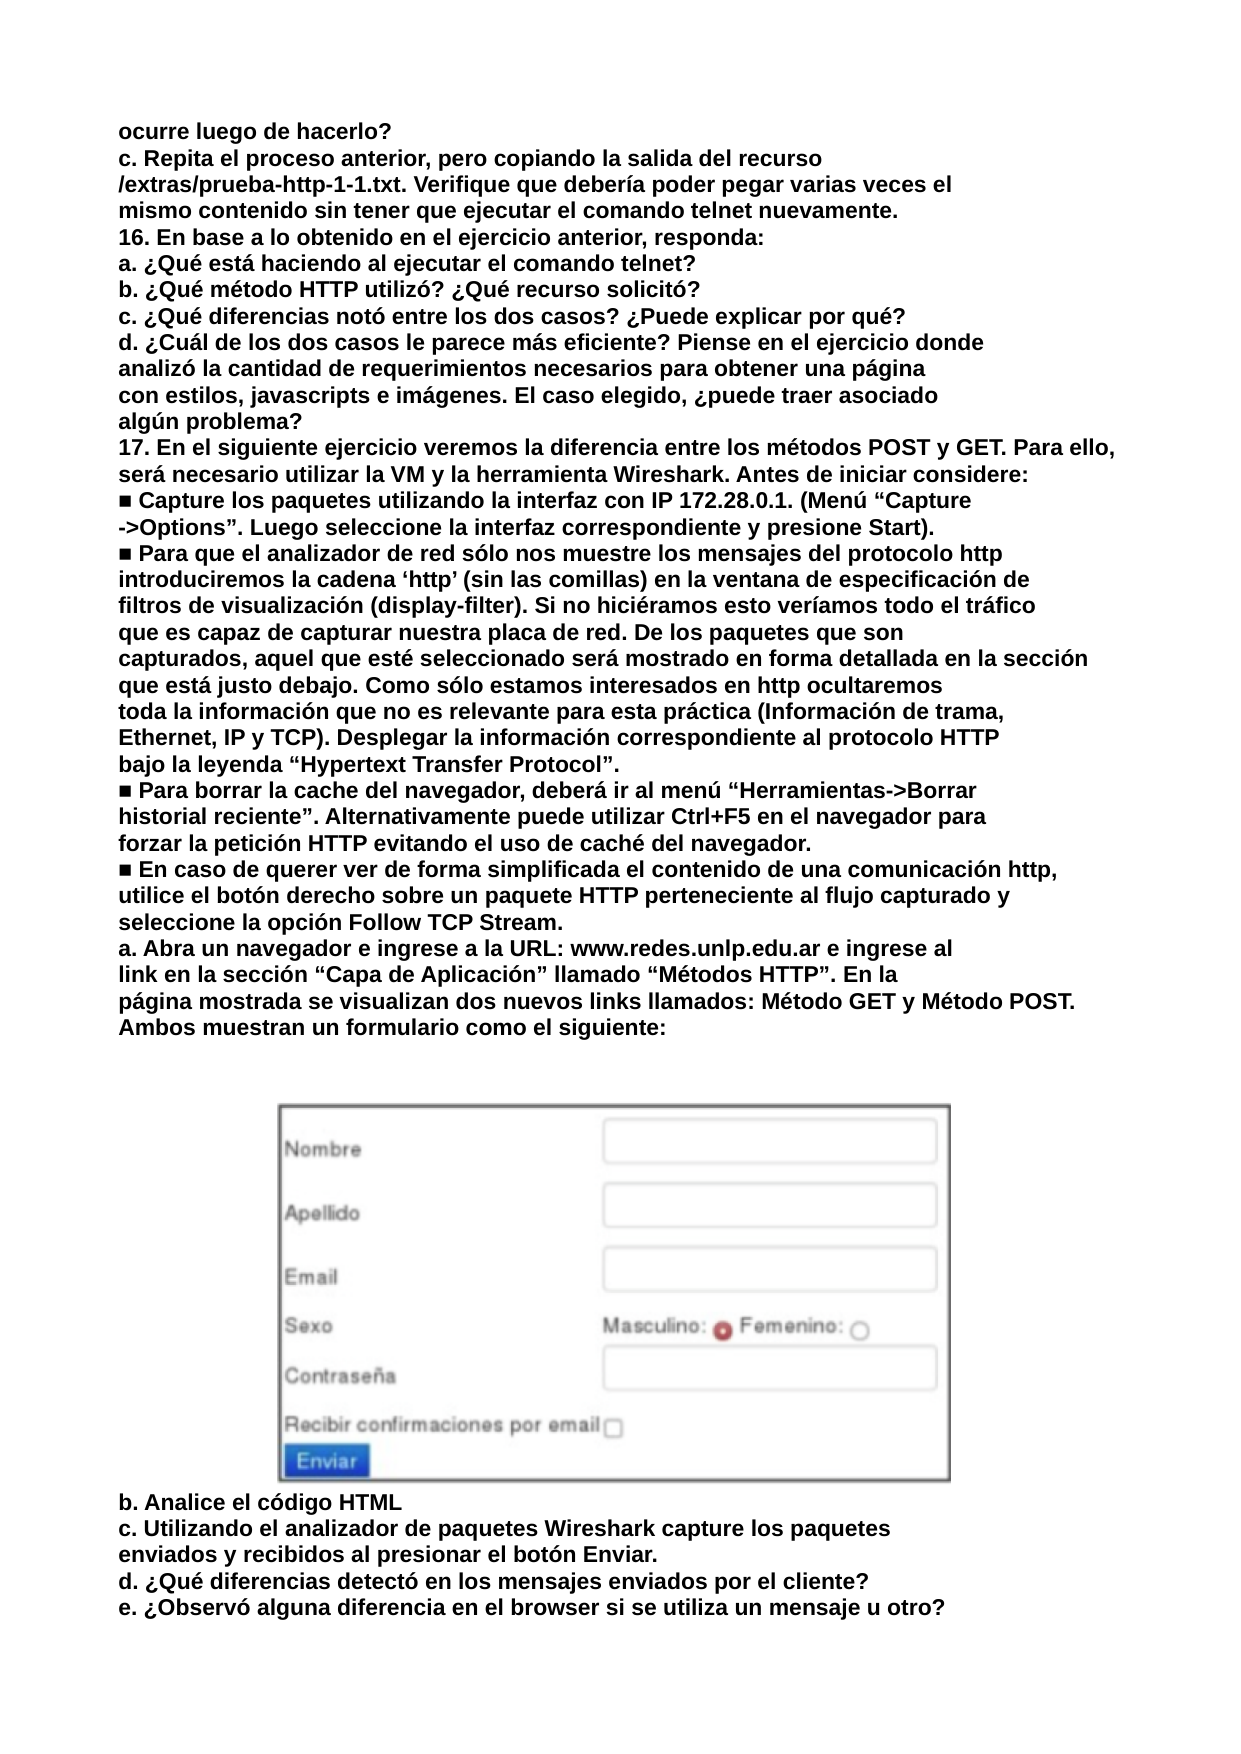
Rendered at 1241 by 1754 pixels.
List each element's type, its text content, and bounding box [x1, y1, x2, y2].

text d. ¿Qué diferencias detectó en los mensajes enviados por el cliente? [118, 1568, 1122, 1594]
text b. Analice el código HTML [118, 1096, 1122, 1515]
text algún problema? [118, 408, 1122, 434]
text mismo contenido sin tener que ejecutar el comando telnet nuevamente. [118, 197, 1122, 223]
text c. ¿Qué diferencias notó entre los dos casos? ¿Puede explicar por qué? [118, 303, 1122, 329]
text toda la información que no es relevante para esta práctica (Información de trama, [118, 698, 1122, 724]
text forzar la petición HTTP evitando el uso de caché del navegador. [118, 830, 1122, 856]
text bajo la leyenda “Hypertext Transfer Protocol”. [118, 751, 1122, 777]
text analizó la cantidad de requerimientos necesarios para obtener una página [118, 355, 1122, 382]
text c. Repita el proceso anterior, pero copiando la salida del recurso [118, 144, 1122, 171]
text introduciremos la cadena ‘http’ (sin las comillas) en la ventana de especificación de [118, 566, 1122, 592]
text 17. En el siguiente ejercicio veremos la diferencia entre los métodos POST y GET. Para ello, [118, 434, 1122, 461]
text seleccione la opción Follow TCP Stream. [118, 909, 1122, 935]
text utilice el botón derecho sobre un paquete HTTP perteneciente al flujo capturado y [118, 882, 1122, 909]
text ■ Para que el analizador de red sólo nos muestre los mensajes del protocolo http [118, 540, 1122, 566]
text ■ Para borrar la cache del navegador, deberá ir al menú “Herramientas->Borrar [118, 777, 1122, 803]
picture [273, 1100, 957, 1489]
text ->Options”. Luego seleccione la interfaz correspondiente y presione Start). [118, 513, 1122, 540]
text filtros de visualización (display-filter). Si no hiciéramos esto veríamos todo el tráfico [118, 592, 1122, 619]
text que es capaz de capturar nuestra placa de red. De los paquetes que son [118, 619, 1122, 645]
text será necesario utilizar la VM y la herramienta Wireshark. Antes de iniciar considere: [118, 461, 1122, 487]
text /extras/prueba-http-1-1.txt. Verifique que debería poder pegar varias veces el [118, 171, 1122, 197]
text link en la sección “Capa de Aplicación” llamado “Métodos HTTP”. En la [118, 961, 1122, 988]
text c. Utilizando el analizador de paquetes Wireshark capture los paquetes [118, 1515, 1122, 1541]
text 16. En base a lo obtenido en el ejercicio anterior, responda: [118, 223, 1122, 250]
text a. ¿Qué está haciendo al ejecutar el comando telnet? [118, 250, 1122, 276]
text a. Abra un navegador e ingrese a la URL: www.redes.unlp.edu.ar e ingrese al [118, 935, 1122, 961]
text ■ Capture los paquetes utilizando la interfaz con IP 172.28.0.1. (Menú “Capture [118, 487, 1122, 513]
text e. ¿Observó alguna diferencia en el browser si se utiliza un mensaje u otro? [118, 1594, 1122, 1620]
text enviados y recibidos al presionar el botón Enviar. [118, 1541, 1122, 1568]
text con estilos, javascripts e imágenes. El caso elegido, ¿puede traer asociado [118, 382, 1122, 408]
text d. ¿Cuál de los dos casos le parece más eficiente? Piense en el ejercicio donde [118, 329, 1122, 355]
text Ethernet, IP y TCP). Desplegar la información correspondiente al protocolo HTTP [118, 724, 1122, 751]
text página mostrada se visualizan dos nuevos links llamados: Método GET y Método POST. Ambos muestran un formulario como el siguiente: [118, 988, 1122, 1096]
text b. ¿Qué método HTTP utilizó? ¿Qué recurso solicitó? [118, 276, 1122, 303]
text historial reciente”. Alternativamente puede utilizar Ctrl+F5 en el navegador para [118, 803, 1122, 830]
text ocurre luego de hacerlo? [118, 118, 1122, 144]
text capturados, aquel que esté seleccionado será mostrado en forma detallada en la sección que está justo debajo. Como sólo estamos interesados en http ocultaremos [118, 645, 1122, 698]
text ■ En caso de querer ver de forma simplificada el contenido de una comunicación http, [118, 856, 1122, 882]
